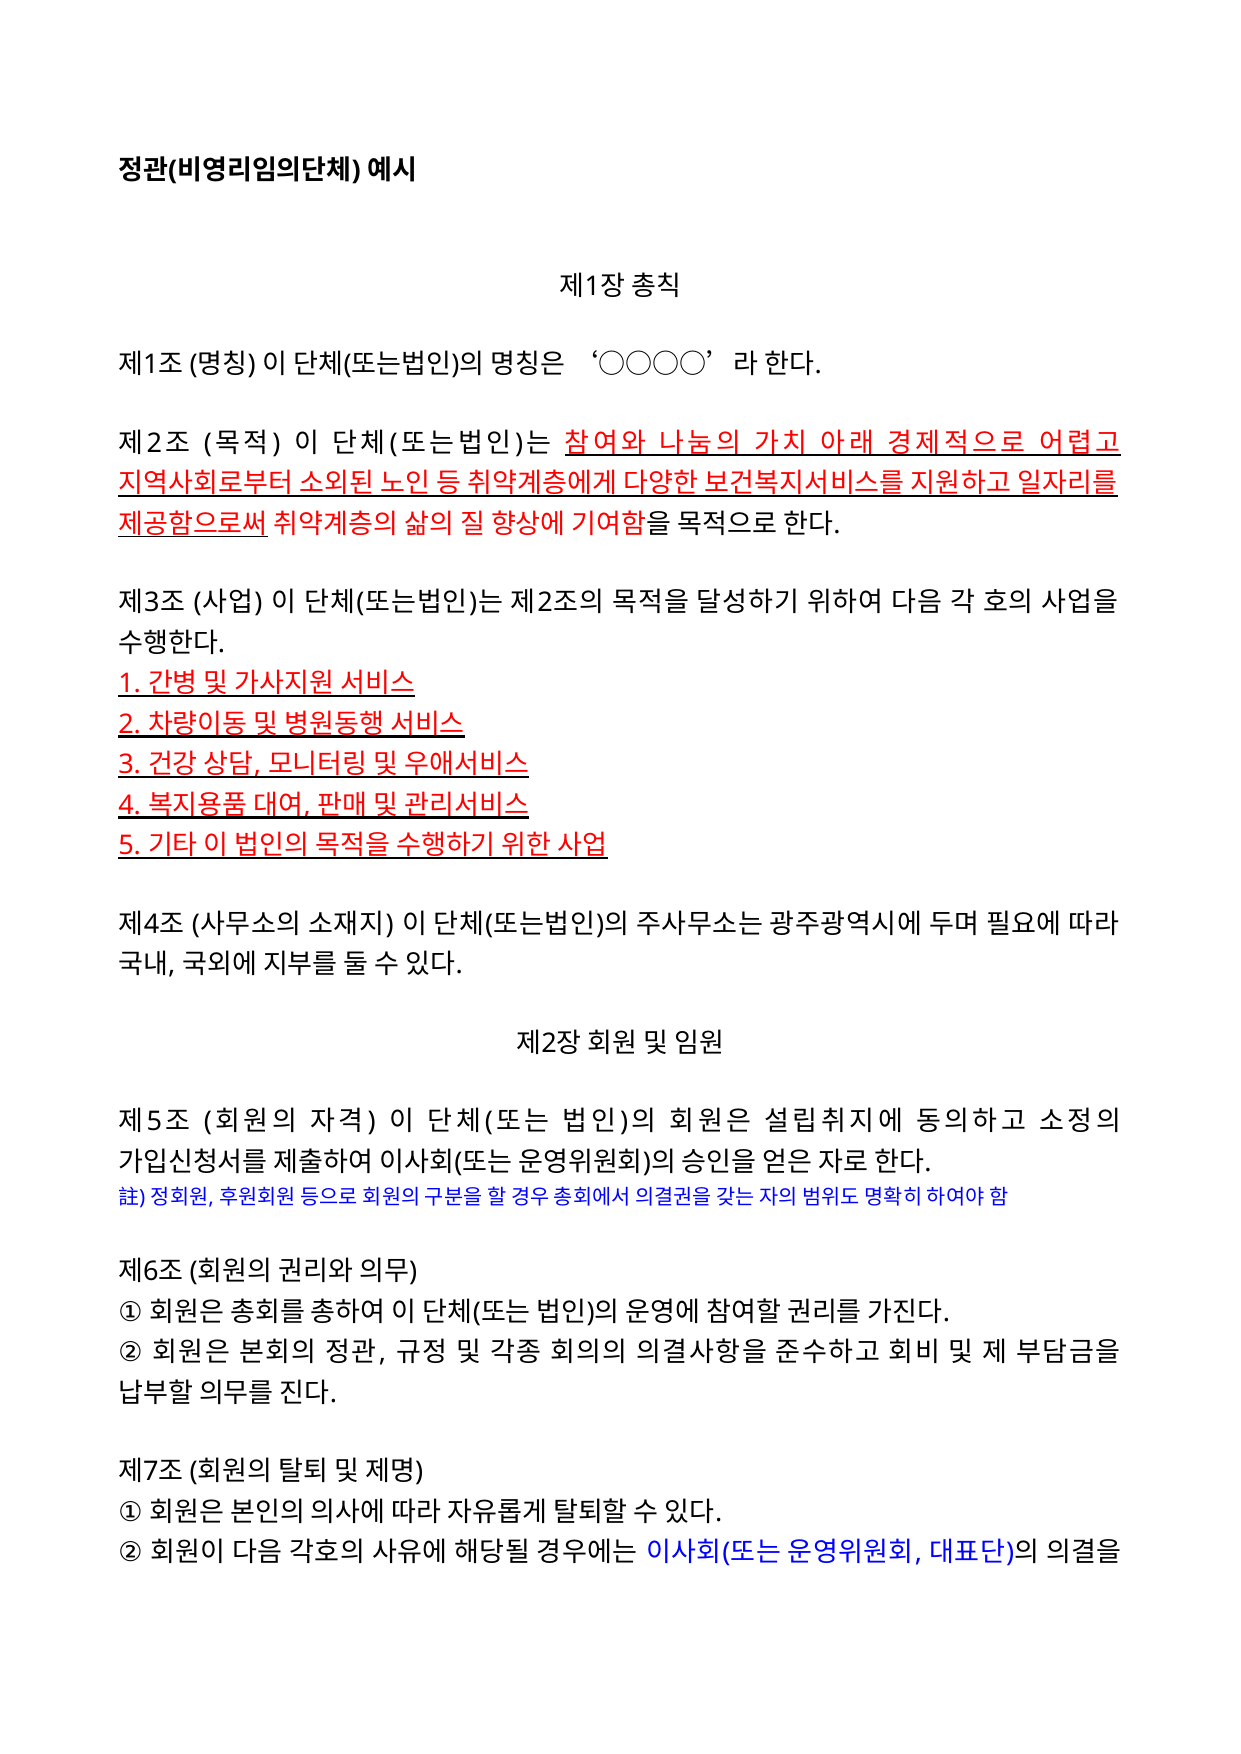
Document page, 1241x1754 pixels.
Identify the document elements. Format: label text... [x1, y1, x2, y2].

text 제2장 회원 및 임원 [118, 1021, 1122, 1060]
text 註) 정회원, 후원회원 등으로 회원의 구분을 할 경우 총회에서 의결권을 갖는 자의 범위도 명확히 하여야 함 [118, 1180, 1122, 1211]
text 제5조 (회원의 자격) 이 단체(또는 법인)의 회원은 설립취지에 동의하고 소정의 가입신청서를 제출하여 이사회(또는 운영위원회)의 승인을 얻은 자로 한다. [118, 1099, 1122, 1179]
text ② 회원이 다음 각호의 사유에 해당될 경우에는 이사회(또는 운영위원회, 대표단)의 의결을 [118, 1530, 1122, 1570]
text 1. 간병 및 가사지원 서비스 [118, 661, 1122, 701]
text ① 회원은 총회를 총하여 이 단체(또는 법인)의 운영에 참여할 권리를 가진다. [118, 1290, 1122, 1329]
text 제3조 (사업) 이 단체(또는법인)는 제2조의 목적을 달성하기 위하여 다음 각 호의 사업을 수행한다. [118, 580, 1122, 660]
text 제1조 (명칭) 이 단체(또는법인)의 명칭은 ‘○○○○’라 한다. [118, 342, 1122, 382]
text 제6조 (회원의 권리와 의무) [118, 1249, 1122, 1289]
text ② 회원은 본회의 정관, 규정 및 각종 회의의 의결사항을 준수하고 회비 및 제 부담금을 납부할 의무를 진다. [118, 1330, 1122, 1410]
text 정관(비영리임의단체) 예시 [118, 148, 1122, 187]
text 제7조 (회원의 탈퇴 및 제명) [118, 1449, 1122, 1489]
text 제2조 (목적) 이 단체(또는법인)는 참여와 나눔의 가치 아래 경제적으로 어렵고 지역사회로부터 소외된 노인 등 취약계층에게 다양한 보건복지서비스를 지원하고 일자리를 제공함으로써 취약계층의 삶의 질 향상에 기여함을 목적으로 한다. [118, 421, 1122, 541]
text 2. 차량이동 및 병원동행 서비스 [118, 702, 1122, 741]
text 5. 기타 이 법인의 목적을 수행하기 위한 사업 [118, 823, 1122, 863]
text 3. 건강 상담, 모니터링 및 우애서비스 [118, 742, 1122, 782]
text 제4조 (사무소의 소재지) 이 단체(또는법인)의 주사무소는 광주광역시에 두며 필요에 따라 국내, 국외에 지부를 둘 수 있다. [118, 902, 1122, 982]
text 4. 복지용품 대여, 판매 및 관리서비스 [118, 783, 1122, 822]
text ① 회원은 본인의 의사에 따라 자유롭게 탈퇴할 수 있다. [118, 1490, 1122, 1529]
text 제1장 총칙 [118, 264, 1122, 303]
